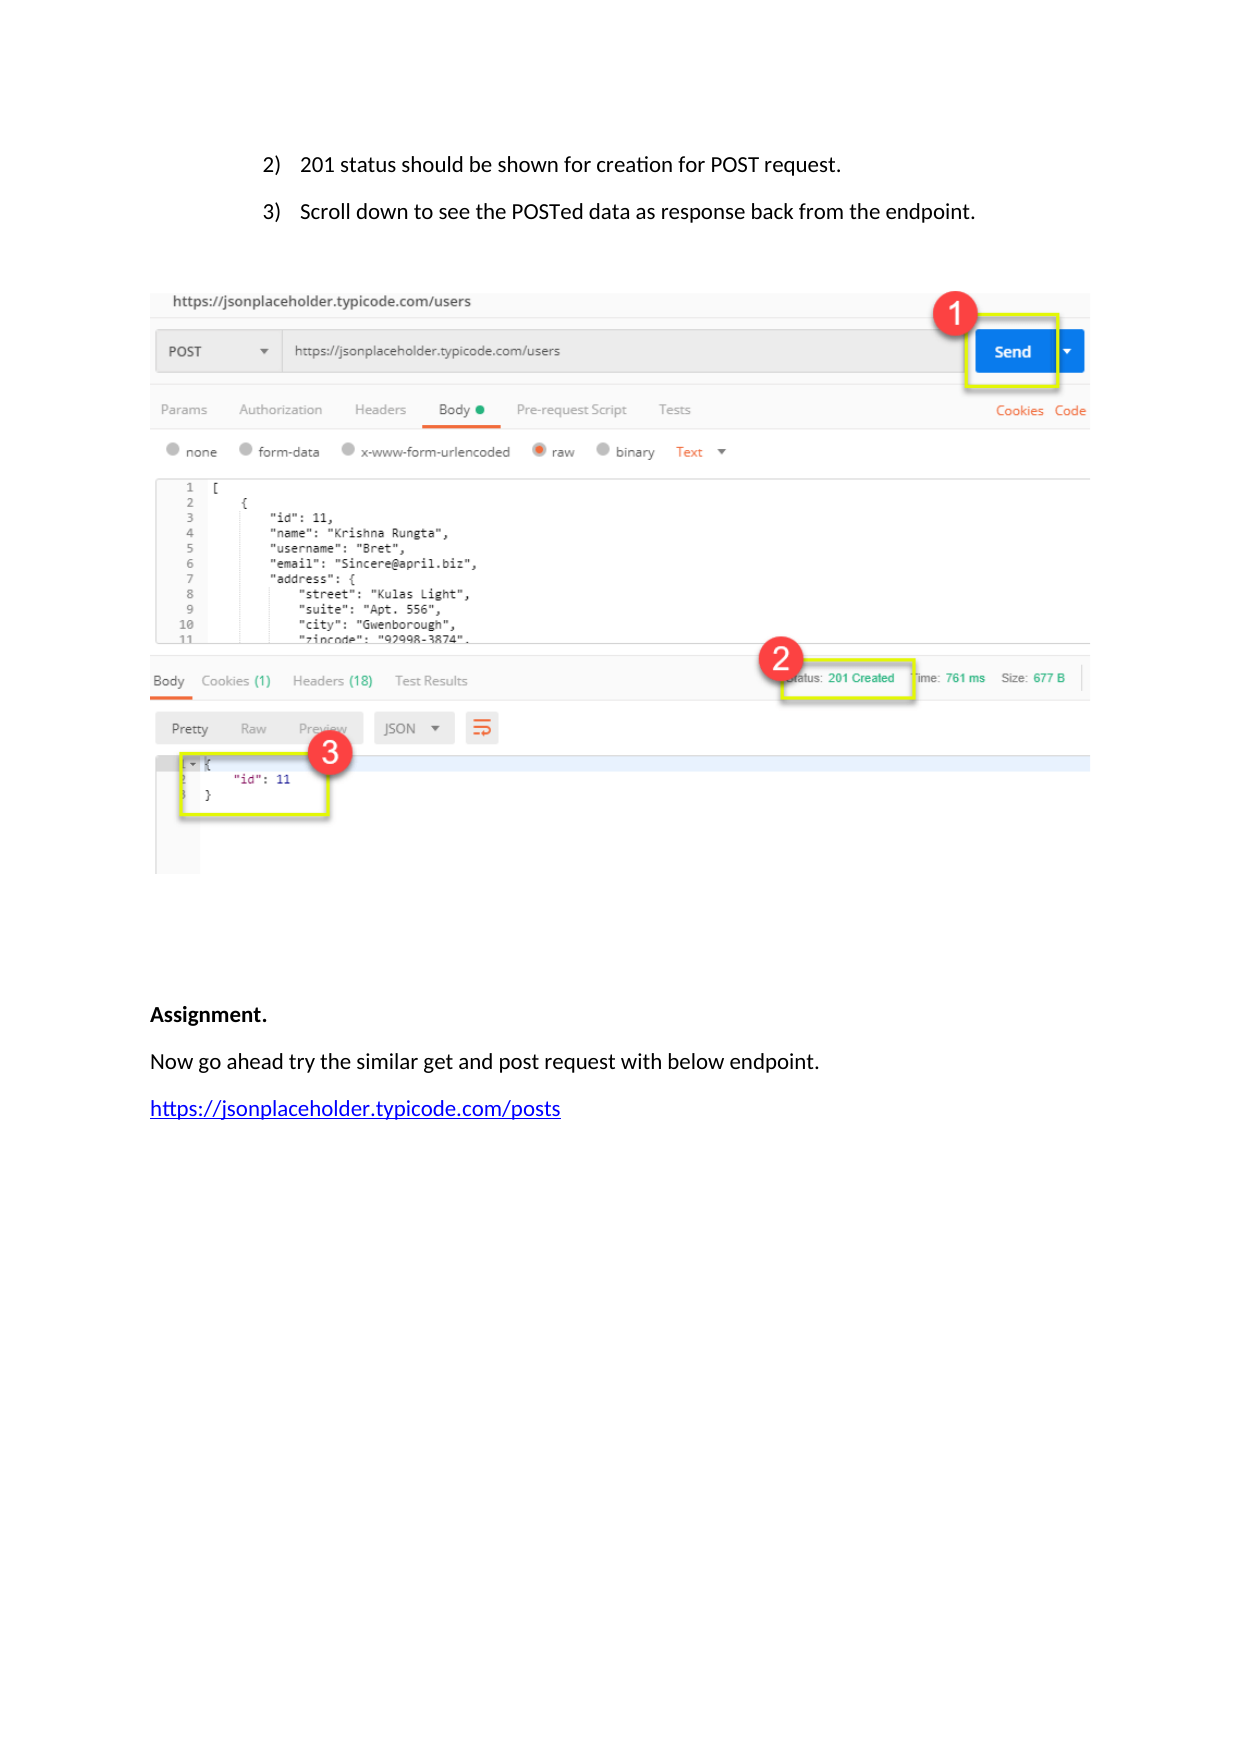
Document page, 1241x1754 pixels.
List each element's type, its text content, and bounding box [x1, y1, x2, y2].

picture [150, 290, 1091, 874]
list 201 status should be shown for creation for POST request. [262, 150, 1090, 178]
text Assignment. [150, 1000, 1090, 1028]
text https://jsonplaceholder.typicode.com/posts [150, 1094, 1090, 1122]
text Now go ahead try the similar get and post request with below endpoint. [150, 1047, 1090, 1075]
list Scroll down to see the POSTed data as response back from the endpoint. [262, 197, 1090, 225]
